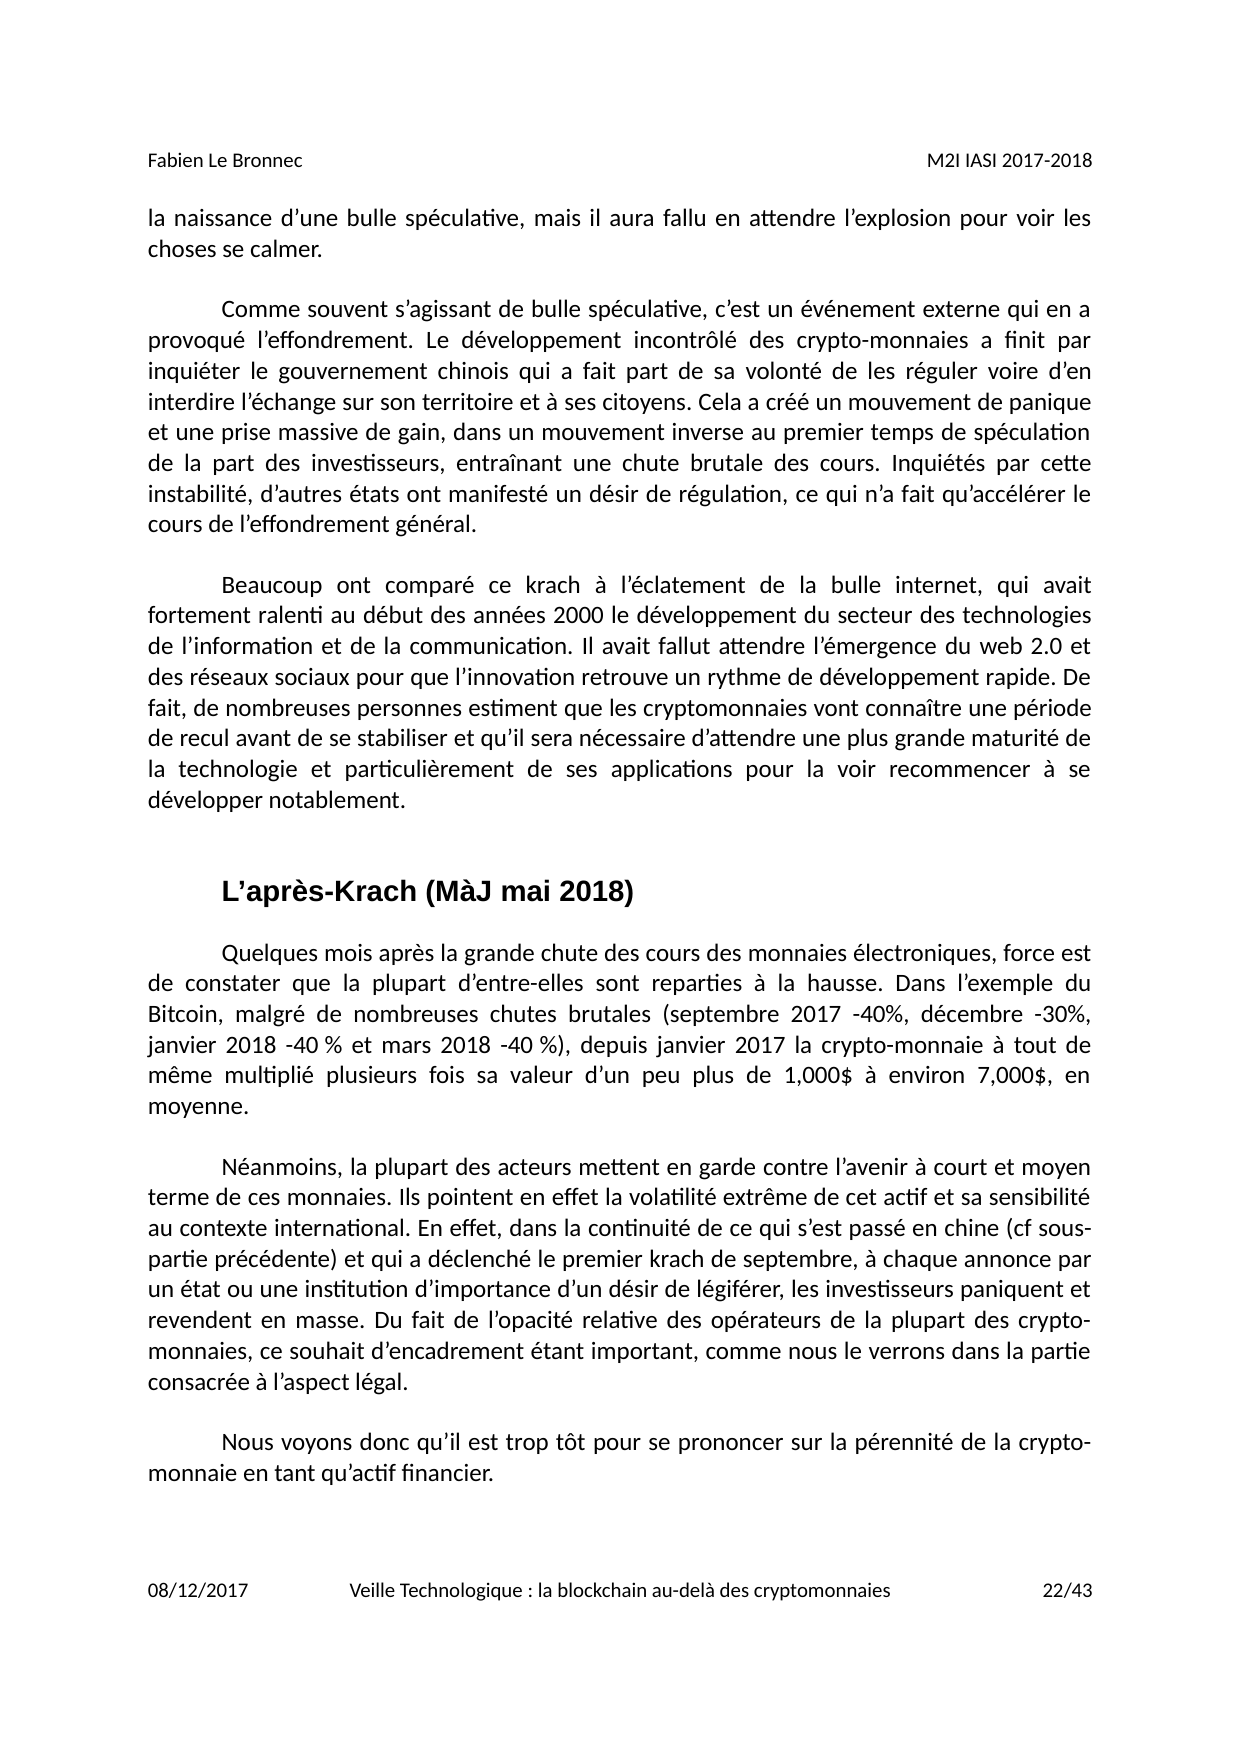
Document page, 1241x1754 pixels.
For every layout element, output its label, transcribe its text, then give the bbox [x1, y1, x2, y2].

text Nous voyons donc qu’il est trop tôt pour se prononcer sur la pérennité de la crypto-monnaie en tant qu’actif financier. [148, 1426, 1093, 1487]
text la naissance d’une bulle spéculative, mais il aura fallu en attendre l’explosion pour voir les choses se calmer. [148, 202, 1093, 264]
text Comme souvent s’agissant de bulle spéculative, c’est un événement externe qui en a provoqué l’effondrement. Le développement incontrôlé des crypto-monnaies a finit par inquiéter le gouvernement chinois qui a fait part de sa volonté de les réguler voire d’en interdire l’échange sur son territoire et à ses citoyens. Cela a créé un mouvement de panique et une prise massive de gain, dans un mouvement inverse au premier temps de spéculation de la part des investisseurs, entraînant une chute brutale des cours. Inquiétés par cette instabilité, d’autres états ont manifesté un désir de régulation, ce qui n’a fait qu’accélérer le cours de l’effondrement général. [148, 293, 1093, 539]
text Beaucoup ont comparé ce krach à l’éclatement de la bulle internet, qui avait fortement ralenti au début des années 2000 le développement du secteur des technologies de l’information et de la communication. Il avait fallut attendre l’émergence du web 2.0 et des réseaux sociaux pour que l’innovation retrouve un rythme de développement rapide. De fait, de nombreuses personnes estiment que les cryptomonnaies vont connaître une période de recul avant de se stabiliser et qu’il sera nécessaire d’attendre une plus grande maturité de la technologie et particulièrement de ses applications pour la voir recommencer à se développer notablement. [148, 569, 1093, 814]
text Néanmoins, la plupart des acteurs mettent en garde contre l’avenir à court et moyen terme de ces monnaies. Ils pointent en effet la volatilité extrême de cet actif et sa sensibilité au contexte international. En effet, dans la continuité de ce qui s’est passé en chine (cf sous-partie précédente) et qui a déclenché le premier krach de septembre, à chaque annonce par un état ou une institution d’importance d’un désir de légiférer, les investisseurs paniquent et revendent en masse. Du fait de l’opacité relative des opérateurs de la plupart des crypto-monnaies, ce souhait d’encadrement étant important, comme nous le verrons dans la partie consacrée à l’aspect légal. [148, 1151, 1093, 1396]
subtitle L’après-Krach (MàJ mai 2018) [148, 873, 1093, 907]
text Quelques mois après la grande chute des cours des monnaies électroniques, force est de constater que la plupart d’entre-elles sont reparties à la hausse. Dans l’exemple du Bitcoin, malgré de nombreuses chutes brutales (septembre 2017 -40%, décembre -30%, janvier 2018 -40 % et mars 2018 -40 %), depuis janvier 2017 la crypto-monnaie à tout de même multiplié plusieurs fois sa valeur d’un peu plus de 1,000$ à environ 7,000$, en moyenne. [148, 937, 1093, 1121]
